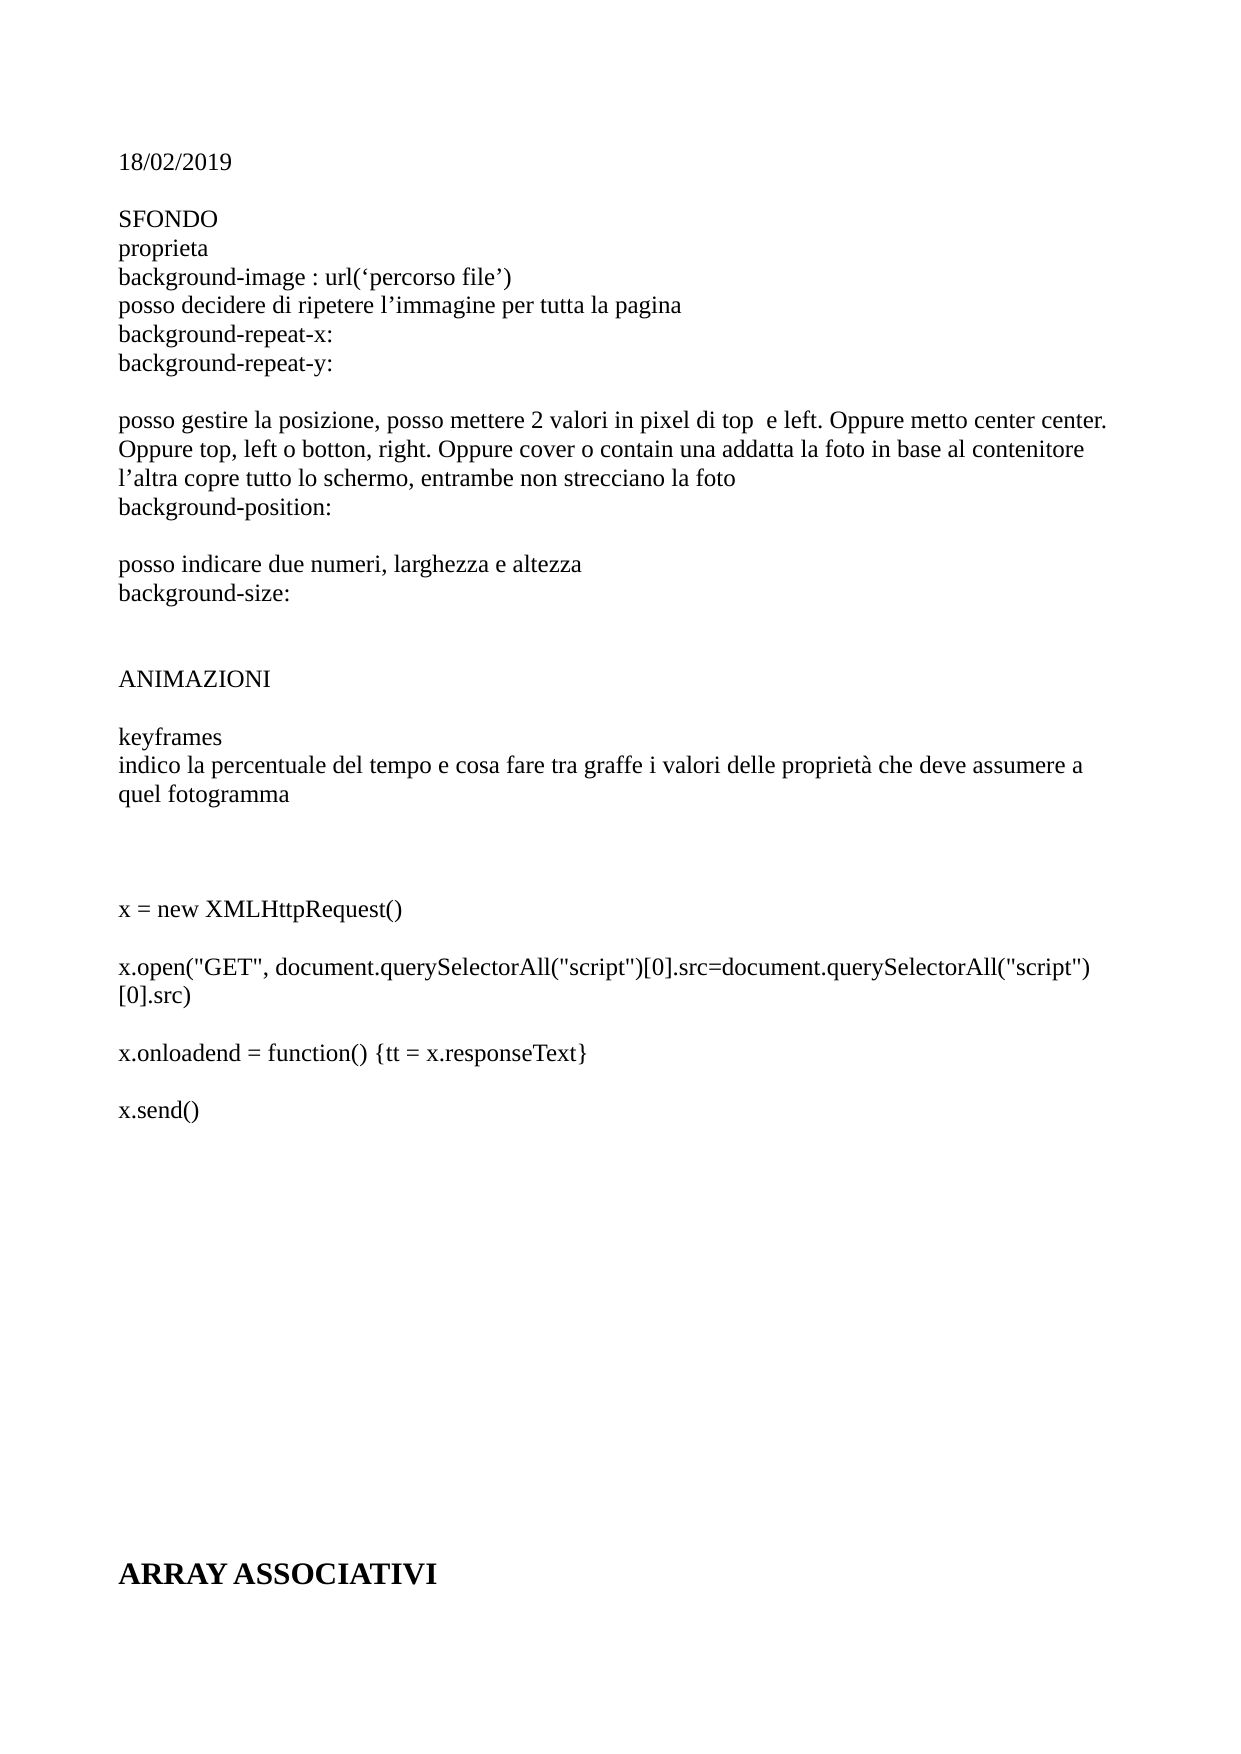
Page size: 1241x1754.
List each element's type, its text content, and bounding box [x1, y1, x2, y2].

text keyframes [118, 722, 1122, 751]
text x.onloadend = function() {tt = x.responseText} [118, 1038, 1122, 1067]
text x.open("GET", document.querySelectorAll("script")[0].src=document.querySelectorAll("script")[0].src) [118, 952, 1122, 1009]
text ANIMAZIONI [118, 664, 1122, 693]
text x.send() [118, 1096, 1122, 1124]
text 18/02/2019 [118, 147, 1122, 176]
text background-repeat-y: [118, 348, 1122, 377]
text indico la percentuale del tempo e cosa fare tra graffe i valori delle proprietà che deve assumere a quel fotogramma [118, 751, 1122, 808]
text posso gestire la posizione, posso mettere 2 valori in pixel di top e left. Oppure metto center center. Oppure top, left o botton, right. Oppure cover o contain una addatta la foto in base al contenitore l’altra copre tutto lo schermo, entrambe non strecciano la foto [118, 406, 1122, 492]
text background-repeat-x: [118, 319, 1122, 348]
text proprieta [118, 233, 1122, 262]
text posso indicare due numeri, larghezza e altezza [118, 549, 1122, 578]
text background-position: [118, 492, 1122, 521]
text ARRAY ASSOCIATIVI [118, 1556, 1122, 1592]
text posso decidere di ripetere l’immagine per tutta la pagina [118, 291, 1122, 319]
text background-size: [118, 578, 1122, 607]
text SFONDO [118, 204, 1122, 233]
text x = new XMLHttpRequest() [118, 894, 1122, 923]
text background-image : url(‘percorso file’) [118, 262, 1122, 291]
